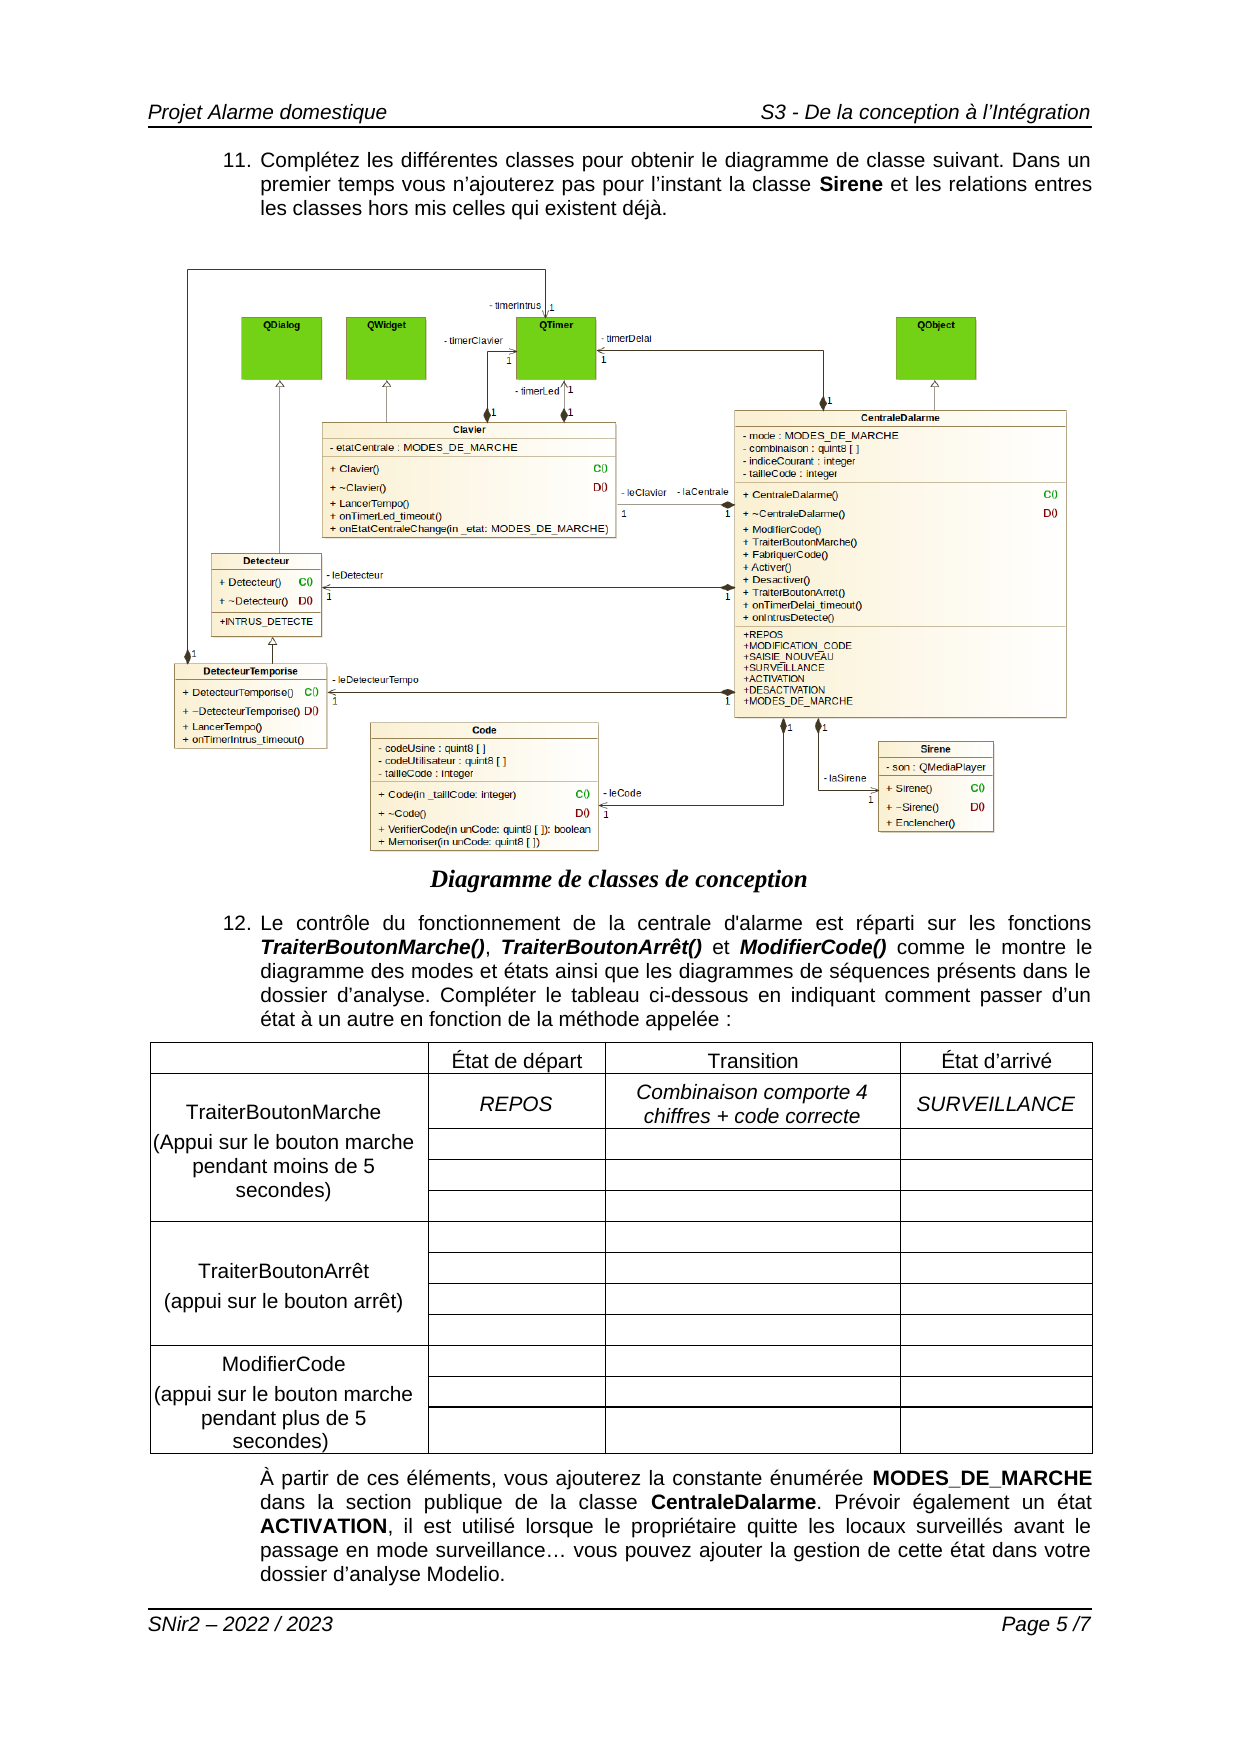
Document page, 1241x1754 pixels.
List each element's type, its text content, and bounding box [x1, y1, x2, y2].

table_cell ModifierCode (appui sur le bouton marche pendant plus de 5 secondes) [151, 1346, 428, 1453]
table_cell [901, 1315, 1092, 1344]
table_cell [901, 1346, 1092, 1376]
table_cell [901, 1284, 1092, 1314]
text À partir de ces éléments, vous ajouterez la constante énumérée MODES_DE_MARCHE dans la section publique de la classe CentraleDalarme. Prévoir également un état ACTIVATION, il est utilisé lorsque le propriétaire quitte les locaux surveillés avant le passage en mode surveillance… vous pouvez ajouter la gestion de cette état dans votre dossier d’analyse Modelio. [260, 1466, 1092, 1586]
table_cell [429, 1191, 605, 1221]
table_cell [606, 1253, 900, 1283]
table_cell [606, 1284, 900, 1314]
table_cell [429, 1284, 605, 1314]
table_header État de départ [429, 1043, 605, 1073]
picture [165, 243, 1075, 859]
table_cell [901, 1253, 1092, 1283]
table_cell [429, 1346, 605, 1376]
table_cell [606, 1346, 900, 1376]
list Le contrôle du fonctionnement de la centrale d'alarme est réparti sur les fonctions TraiterBoutonMarche(), TraiterBoutonArrêt() et ModifierCode() comme le montre le diagramme des modes et états ainsi que les diagrammes de séquences présents dans le dossier d’analyse. Compléter le tableau ci-dessous en indiquant comment passer d’un état à un autre en fonction de la méthode appelée : [223, 243, 1092, 1030]
table_header État d’arrivé [901, 1043, 1092, 1073]
table_cell [901, 1160, 1092, 1190]
list [166, 231, 1074, 243]
table_cell [901, 1377, 1092, 1406]
list Complétez les différentes classes pour obtenir le diagramme de classe suivant. Dans un premier temps vous n’ajouterez pas pour l’instant la classe Sirene et les relations entres les classes hors mis celles qui existent déjà. [223, 148, 1092, 219]
table_cell [606, 1191, 900, 1221]
table_cell [429, 1253, 605, 1283]
list Diagramme de classes de conception [166, 859, 1074, 893]
table_cell [901, 1408, 1092, 1453]
table_cell [429, 1377, 605, 1406]
table_cell [901, 1222, 1092, 1252]
table_cell [429, 1129, 605, 1159]
table_cell [606, 1160, 900, 1190]
table_cell SURVEILLANCE [901, 1074, 1092, 1128]
table_cell Combinaison comporte 4 chiffres + code correcte [606, 1074, 900, 1128]
table_cell [901, 1191, 1092, 1221]
table_cell [429, 1408, 605, 1453]
table_cell [606, 1129, 900, 1159]
table_cell REPOS [429, 1074, 605, 1128]
table_cell [429, 1222, 605, 1252]
table_cell [606, 1408, 900, 1453]
table_cell [606, 1377, 900, 1406]
table_header [151, 1043, 428, 1073]
table_cell [606, 1222, 900, 1252]
table_cell TraiterBoutonMarche (Appui sur le bouton marche pendant moins de 5 secondes) [151, 1074, 428, 1221]
table_cell [606, 1315, 900, 1344]
table_cell [429, 1315, 605, 1344]
table_header Transition [606, 1043, 900, 1073]
table_cell TraiterBoutonArrêt (appui sur le bouton arrêt) [151, 1222, 428, 1344]
table_cell [429, 1160, 605, 1190]
table_cell [901, 1129, 1092, 1159]
